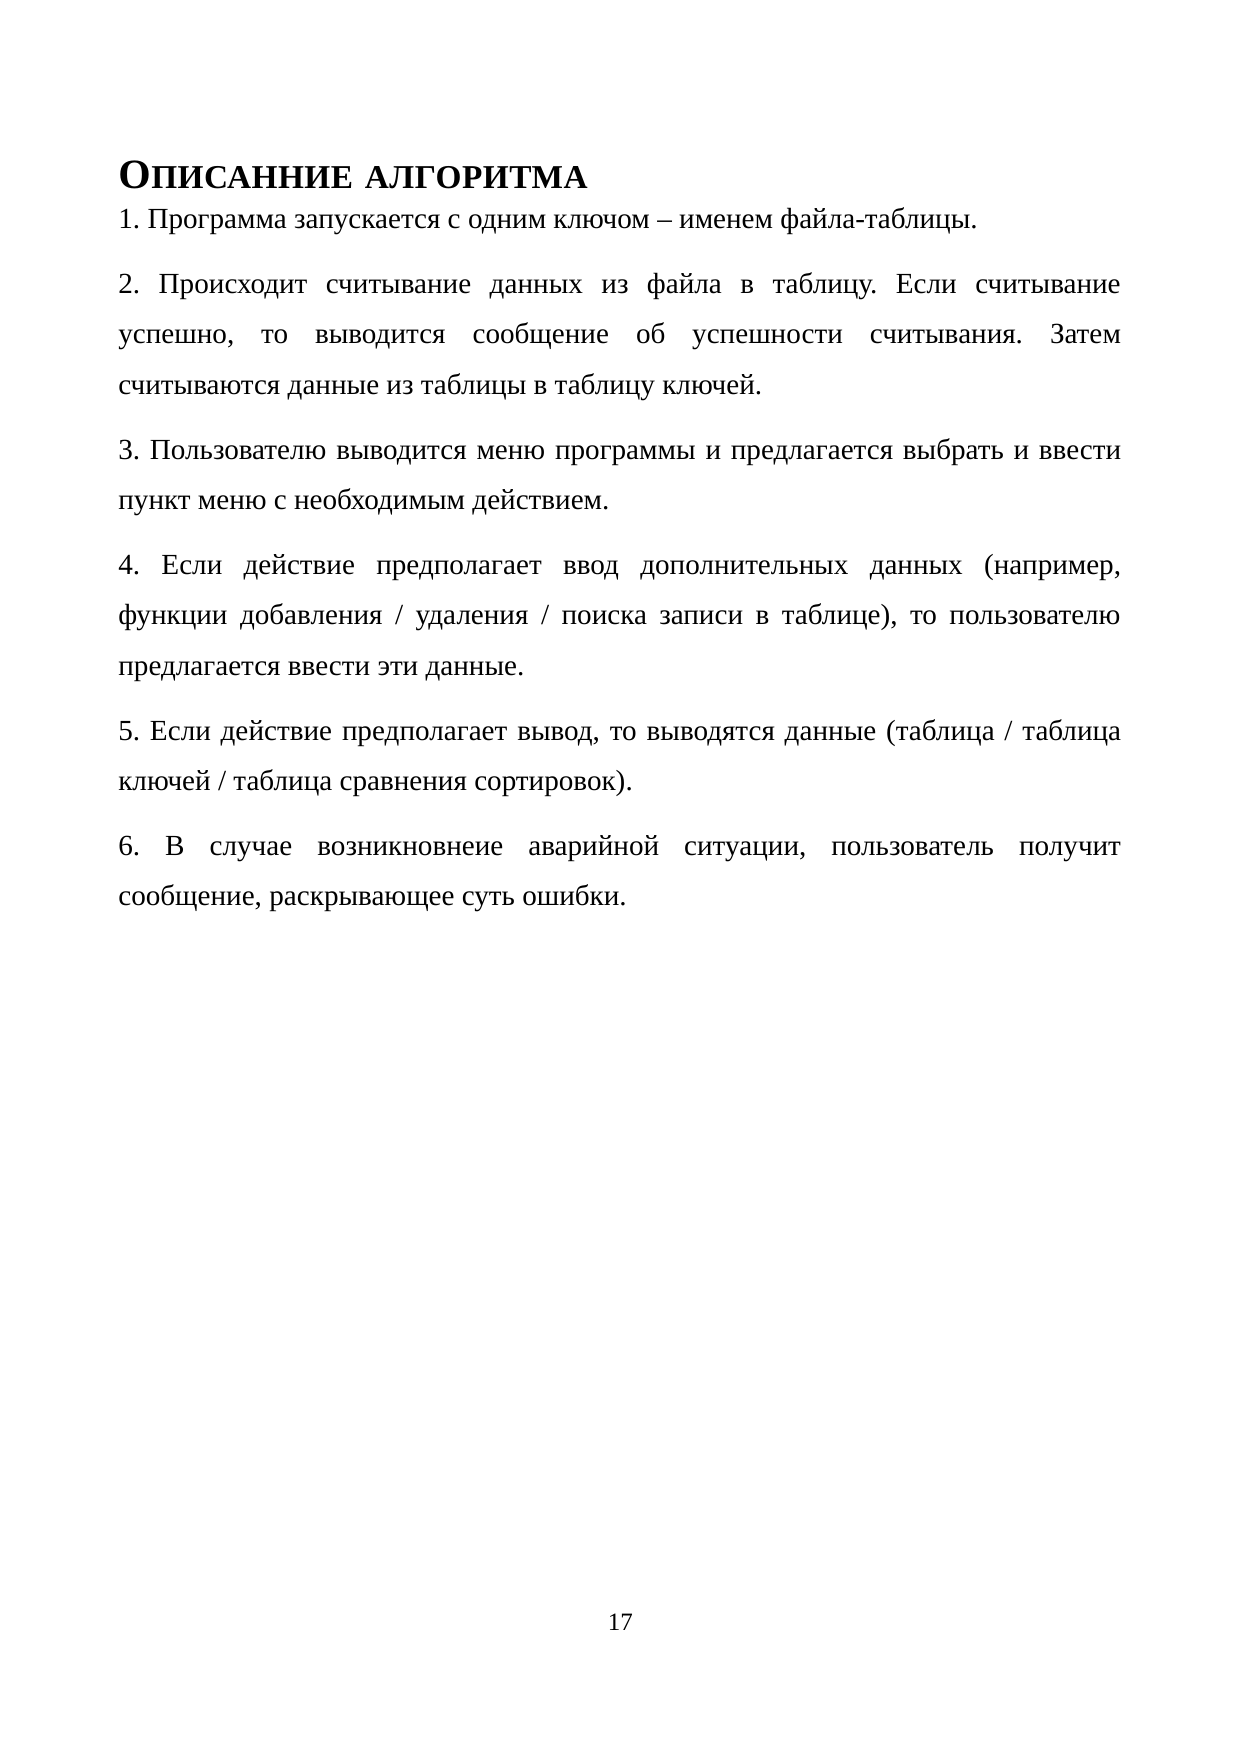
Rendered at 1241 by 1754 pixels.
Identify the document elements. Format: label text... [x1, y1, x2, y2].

text 6. В случае возникновнеие аварийной ситуации, пользователь получит сообщение, раскрывающее суть ошибки. [118, 828, 1122, 912]
text 1. Программа запускается с одним ключом – именем файла-таблицы. [118, 201, 1122, 235]
text 5. Если действие предполагает вывод, то выводятся данные (таблица / таблица ключей / таблица сравнения сортировок). [118, 713, 1122, 796]
subtitle Описанние алгоритма [118, 149, 1122, 197]
text 2. Происходит считывание данных из файла в таблицу. Если считывание успешно, то выводится сообщение об успешности считывания. Затем считываются данные из таблицы в таблицу ключей. [118, 266, 1122, 401]
text 3. Пользователю выводится меню программы и предлагается выбрать и ввести пункт меню с необходимым действием. [118, 432, 1122, 516]
text 4. Если действие предполагает ввод дополнительных данных (например, функции добавления / удаления / поиска записи в таблице), то пользователю предлагается ввести эти данные. [118, 547, 1122, 681]
